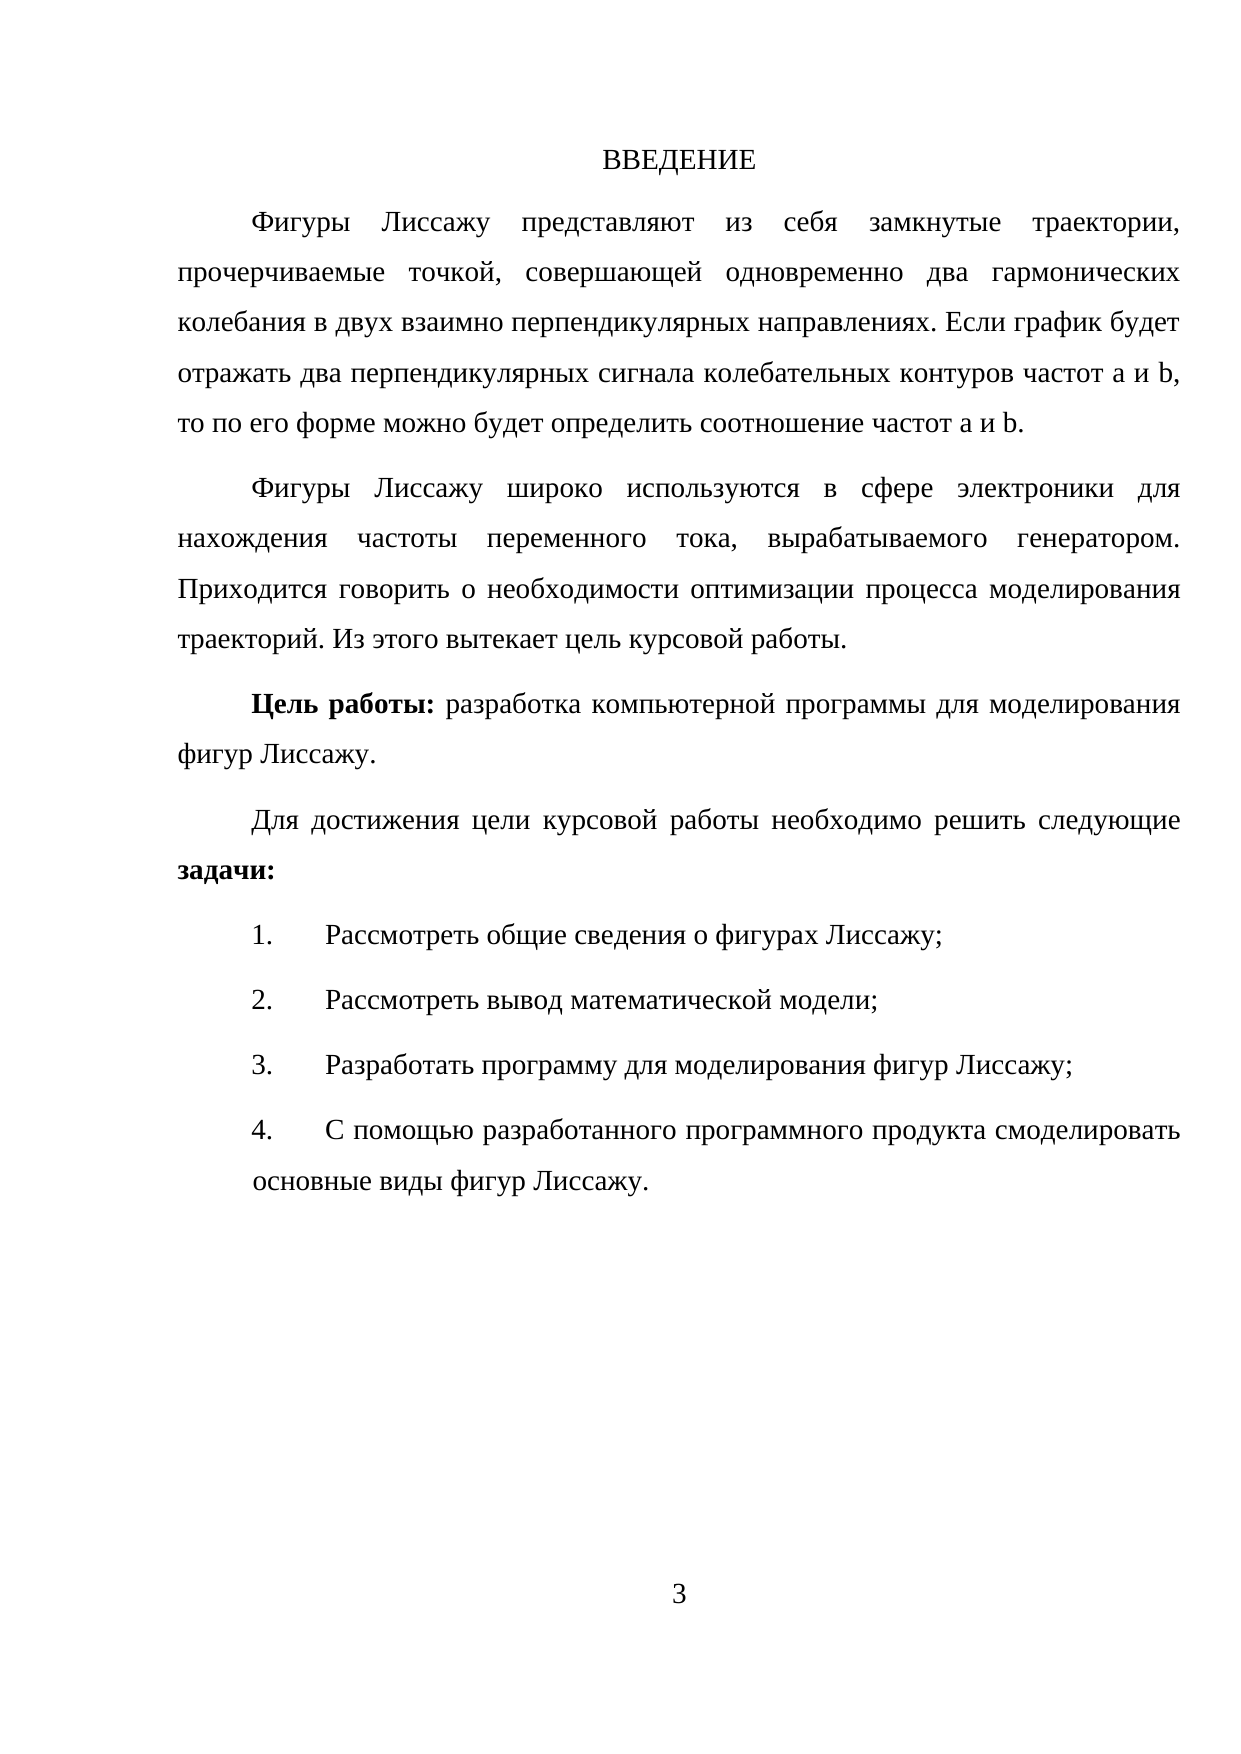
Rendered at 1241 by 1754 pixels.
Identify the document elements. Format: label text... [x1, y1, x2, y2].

list С помощью разработанного программного продукта смоделировать основные виды фигур Лиссажу. [251, 1112, 1181, 1196]
list Разработать программу для моделирования фигур Лиссажу; [251, 1047, 1181, 1081]
text Для достижения цели курсовой работы необходимо решить следующие задачи: [177, 802, 1181, 886]
text Цель работы: разработка компьютерной программы для моделирования фигур Лиссажу. [177, 686, 1181, 770]
list Рассмотреть общие сведения о фигурах Лиссажу; [251, 917, 1181, 951]
text Фигуры Лиссажу широко используются в сфере электроники для нахождения частоты переменного тока, вырабатываемого генератором. Приходится говорить о необходимости оптимизации процесса моделирования траекторий. Из этого вытекает цель курсовой работы. [177, 470, 1181, 655]
text Фигуры Лиссажу представляют из себя замкнутые траектории, прочерчиваемые точкой, совершающей одновременно два гармонических колебания в двух взаимно перпендикулярных направлениях. Если график будет отражать два перпендикулярных сигнала колебательных контуров частот a и b, то по его форме можно будет определить соотношение частот a и b. [177, 204, 1181, 439]
subtitle ВВЕДЕНИЕ [177, 142, 1181, 175]
list Рассмотреть вывод математической модели; [251, 982, 1181, 1016]
